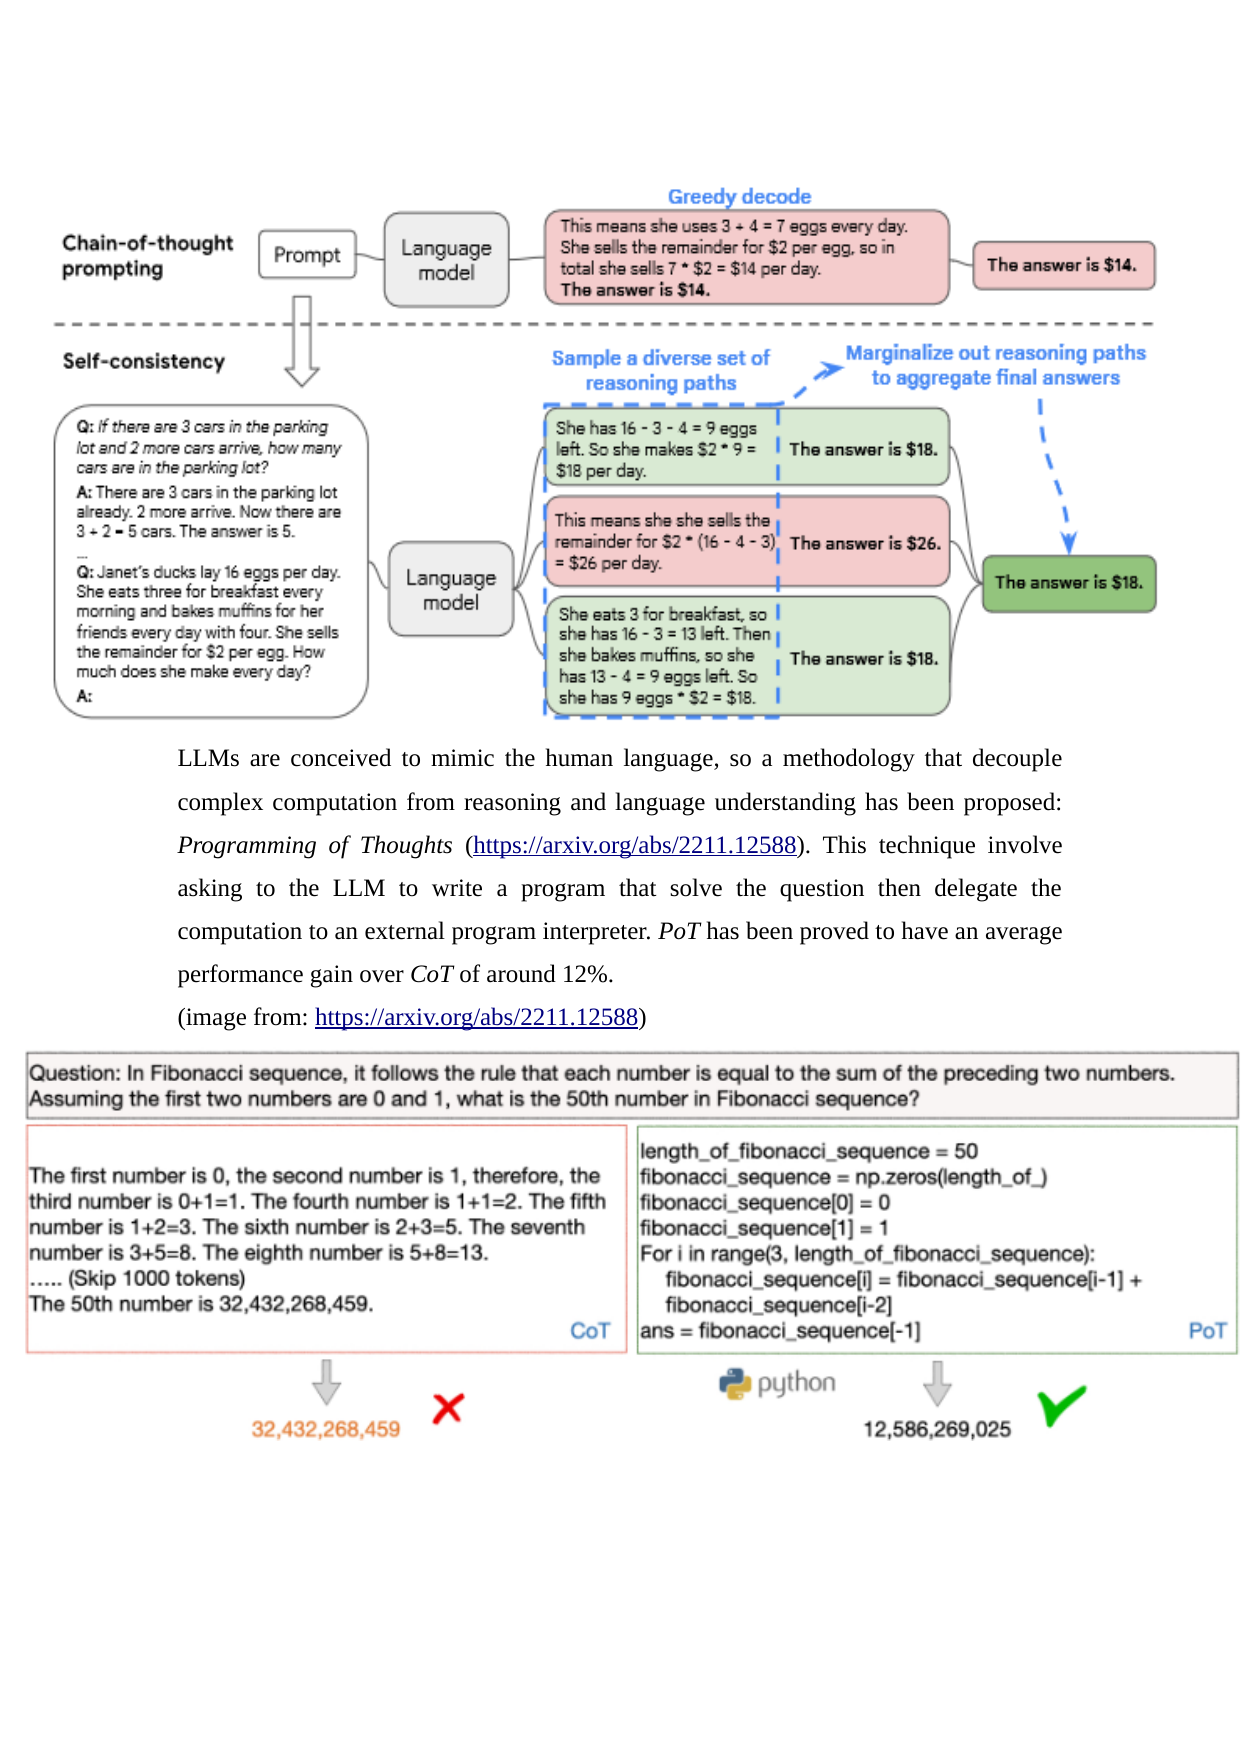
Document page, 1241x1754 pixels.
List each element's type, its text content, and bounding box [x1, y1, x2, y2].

text (image from: https://arxiv.org/abs/2211.12588) [177, 1002, 1063, 1031]
picture [49, 181, 1241, 729]
text LLMs are conceived to mimic the human language, so a methodology that decouple complex computation from reasoning and language understanding has been proposed: Programming of Thoughts (https://arxiv.org/abs/2211.12588). This technique involve asking to the LLM to write a program that solve the question then delegate the computation to an external program interpreter. PoT has been proved to have an average performance gain over CoT of around 12%. [177, 729, 1063, 988]
picture [24, 1045, 1241, 1441]
